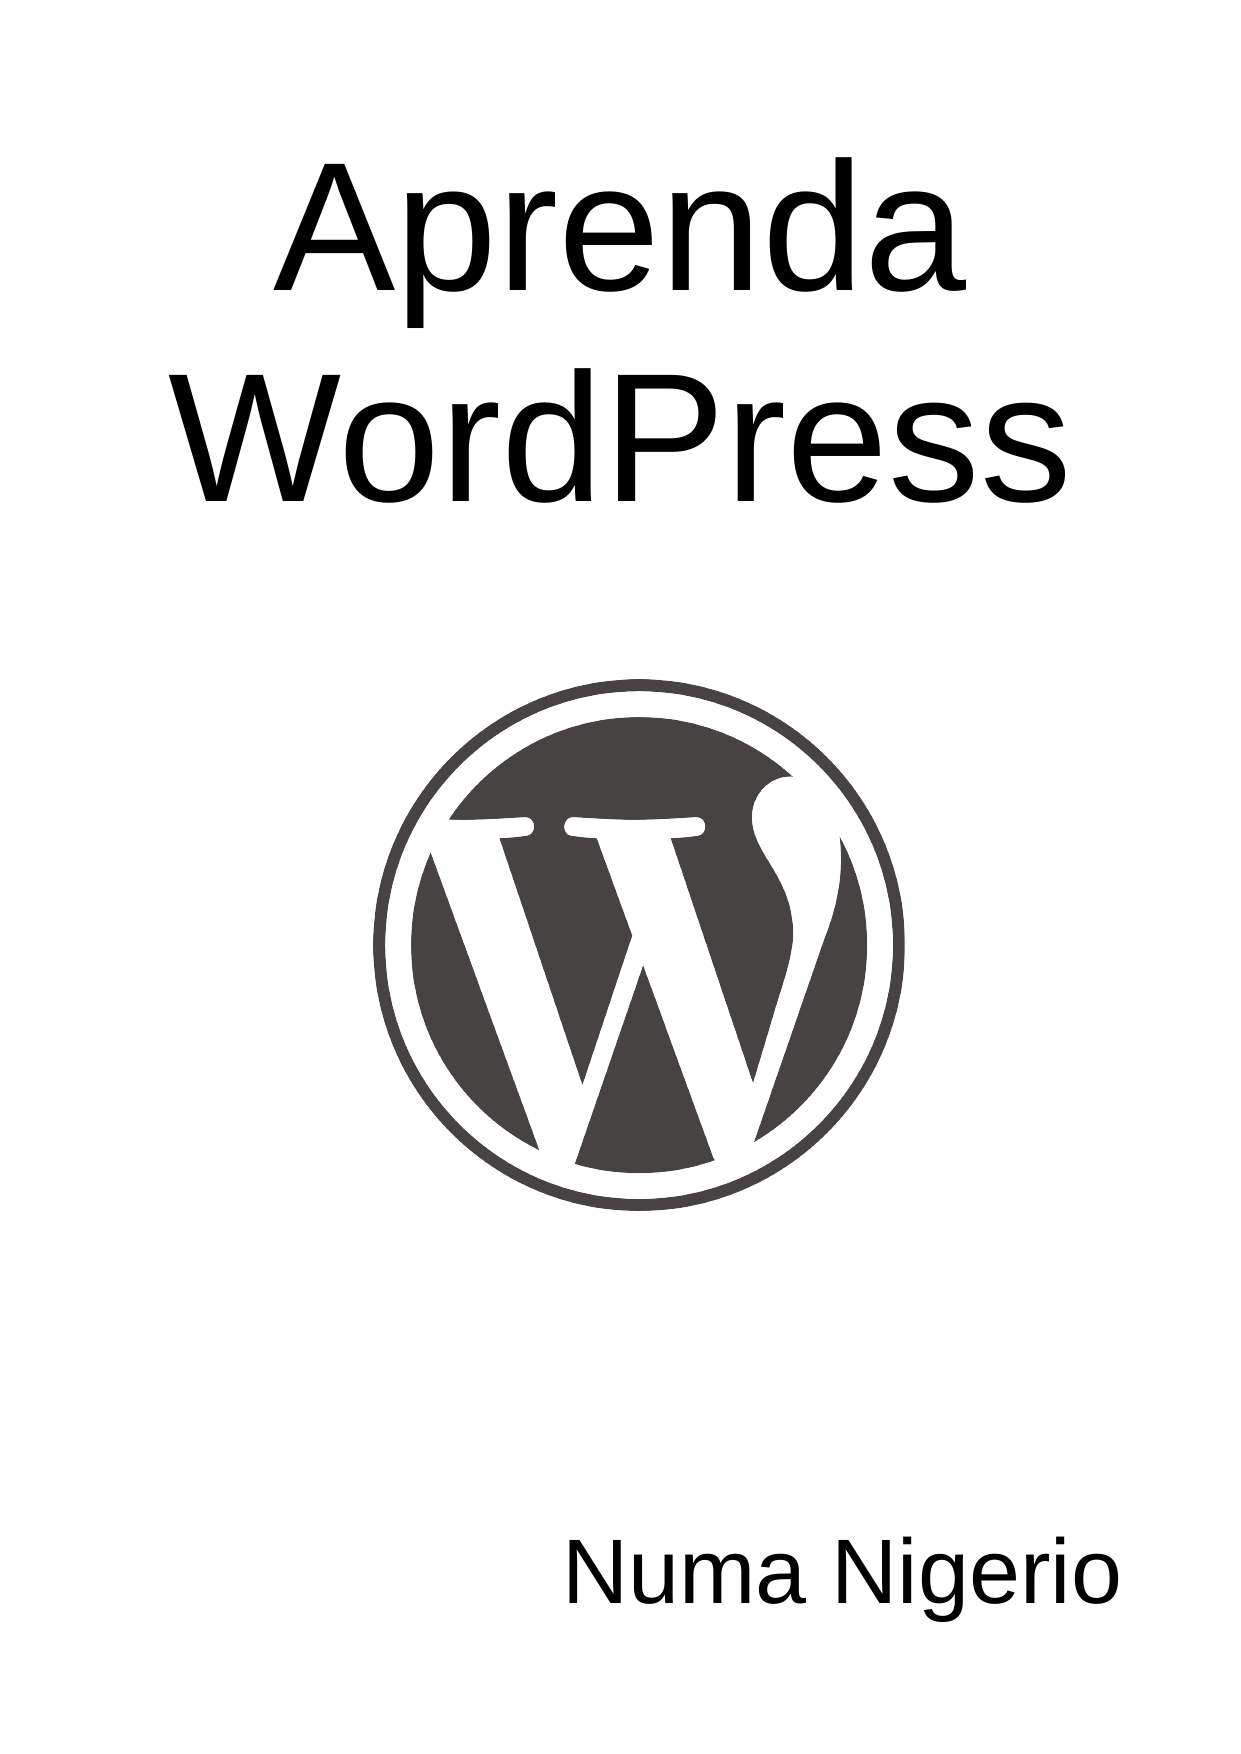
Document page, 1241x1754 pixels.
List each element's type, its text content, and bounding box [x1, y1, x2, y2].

picture [373, 679, 905, 1211]
text Aprenda WordPress [118, 118, 1122, 540]
text Numa Nigerio [118, 1517, 1122, 1623]
